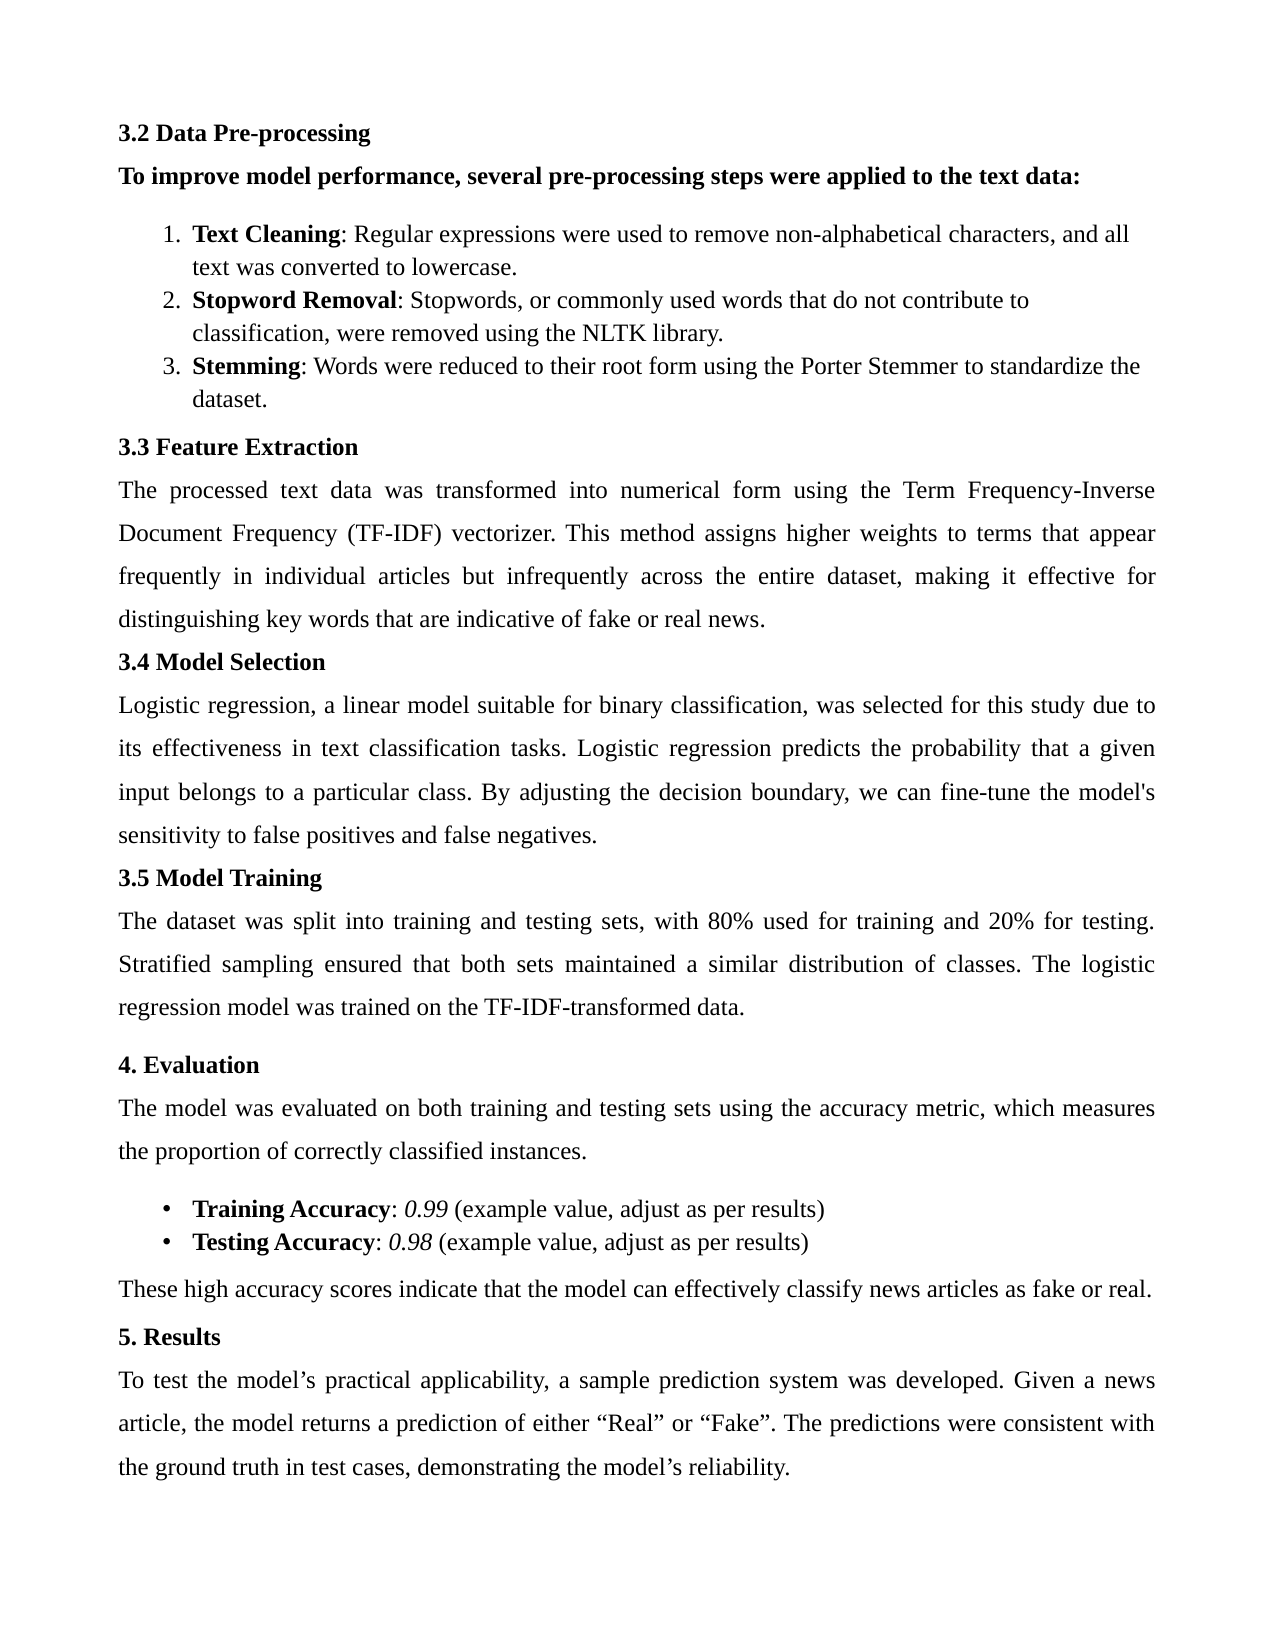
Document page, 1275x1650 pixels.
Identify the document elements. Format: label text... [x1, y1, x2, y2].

list Testing Accuracy: 0.98 (example value, adjust as per results) [162, 1227, 1157, 1256]
text 3.4 Model Selection [118, 647, 1157, 676]
list Training Accuracy: 0.99 (example value, adjust as per results) [162, 1194, 1157, 1223]
text These high accuracy scores indicate that the model can effectively classify news articles as fake or real. [118, 1274, 1157, 1303]
text 4. Evaluation [118, 1050, 1157, 1079]
text 3.3 Feature Extraction [118, 432, 1157, 460]
text The processed text data was transformed into numerical form using the Term Frequency-Inverse Document Frequency (TF-IDF) vectorizer. This method assigns higher weights to terms that appear frequently in individual articles but infrequently across the entire dataset, making it effective for distinguishing key words that are indicative of fake or real news. [118, 475, 1157, 633]
text Logistic regression, a linear model suitable for binary classification, was selected for this study due to its effectiveness in text classification tasks. Logistic regression predicts the probability that a given input belongs to a particular class. By adjusting the decision boundary, we can fine-tune the model's sensitivity to false positives and false negatives. [118, 690, 1157, 848]
text To improve model performance, several pre-processing steps were applied to the text data: [118, 161, 1157, 190]
text 3.2 Data Pre-processing [118, 118, 1157, 147]
list Stopword Removal: Stopwords, or commonly used words that do not contribute to classification, were removed using the NLTK library. [162, 285, 1157, 347]
list Text Cleaning: Regular expressions were used to remove non-alphabetical characters, and all text was converted to lowercase. [162, 219, 1157, 281]
text To test the model’s practical applicability, a sample prediction system was developed. Given a news article, the model returns a prediction of either “Real” or “Fake”. The predictions were consistent with the ground truth in test cases, demonstrating the model’s reliability. [118, 1365, 1157, 1480]
text The model was evaluated on both training and testing sets using the accuracy metric, which measures the proportion of correctly classified instances. [118, 1093, 1157, 1165]
list Stemming: Words were reduced to their root form using the Porter Stemmer to standardize the dataset. [162, 351, 1157, 413]
text The dataset was split into training and testing sets, with 80% used for training and 20% for testing. Stratified sampling ensured that both sets maintained a similar distribution of classes. The logistic regression model was trained on the TF-IDF-transformed data. [118, 906, 1157, 1021]
text 3.5 Model Training [118, 863, 1157, 892]
text 5. Results [118, 1322, 1157, 1351]
